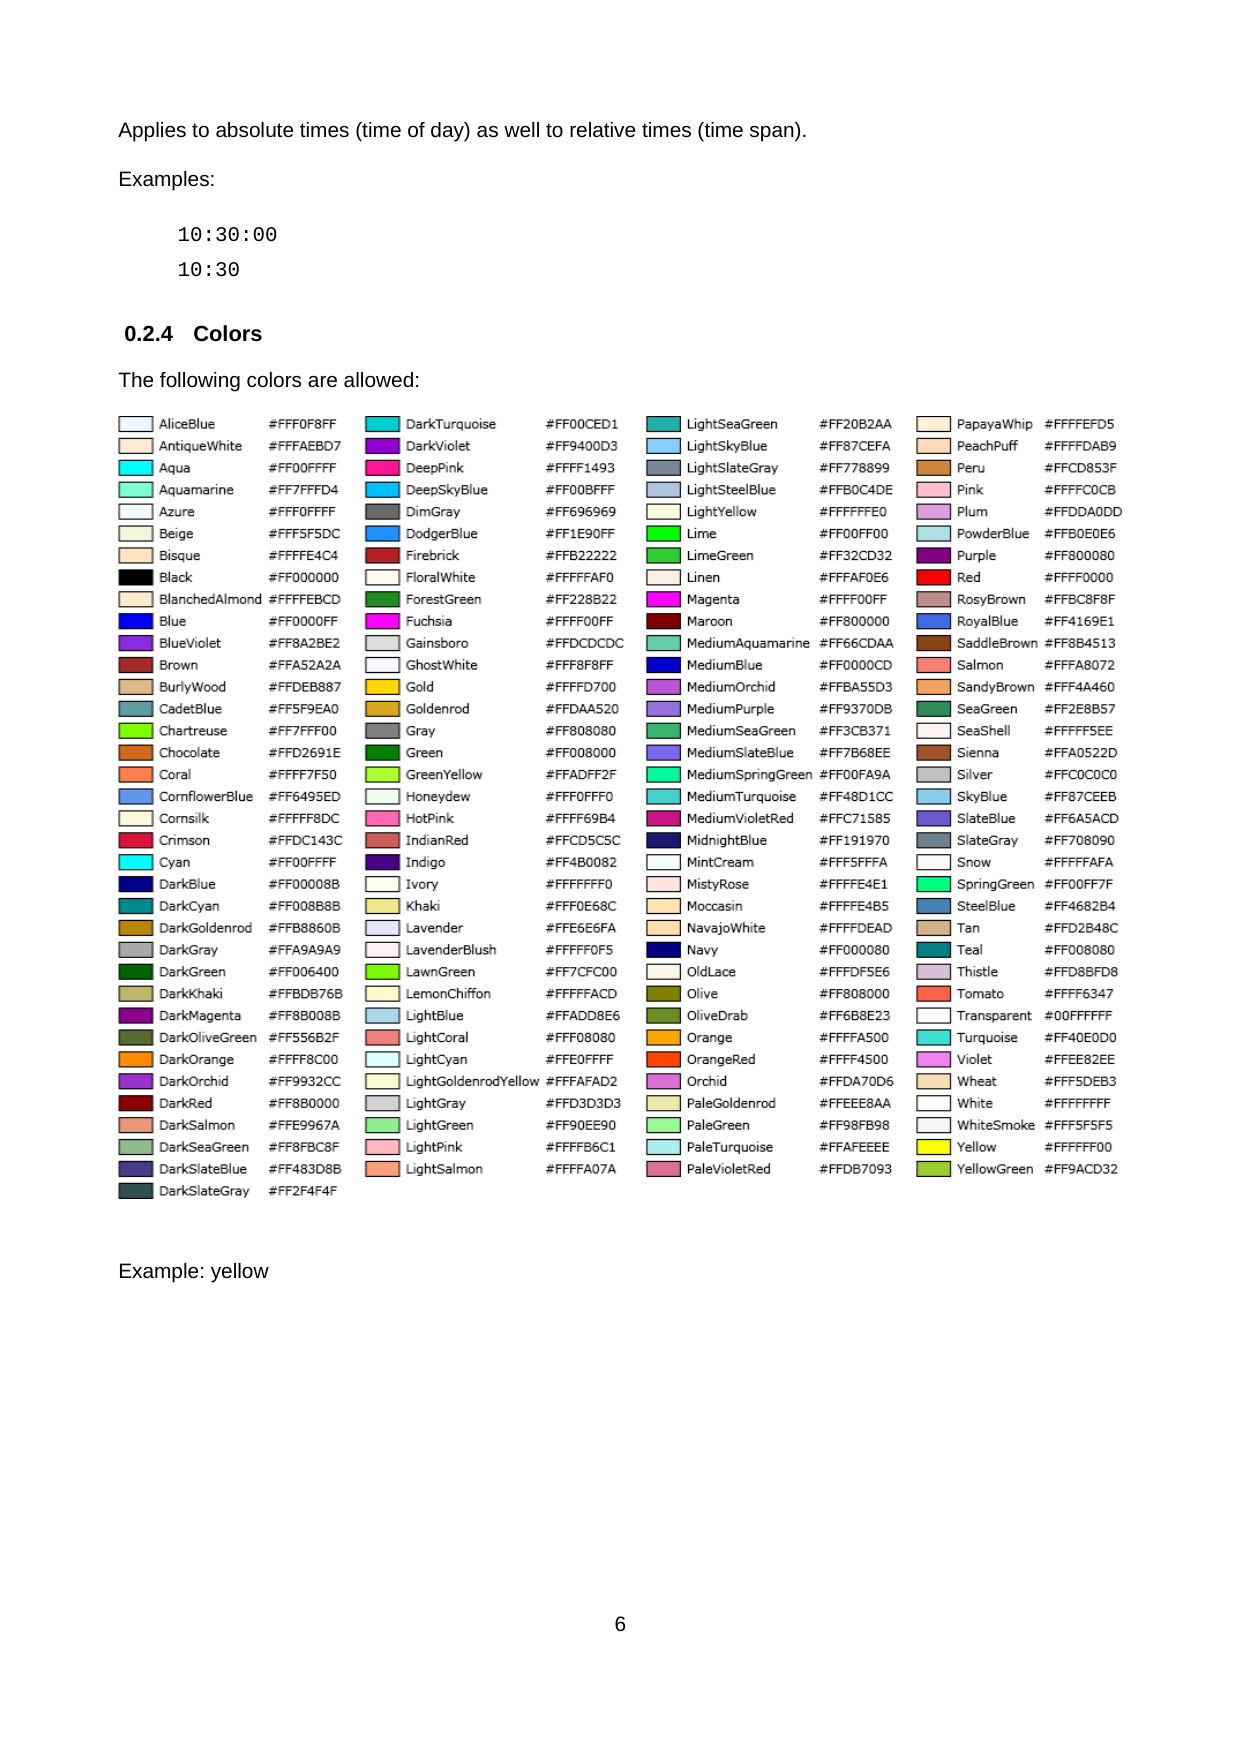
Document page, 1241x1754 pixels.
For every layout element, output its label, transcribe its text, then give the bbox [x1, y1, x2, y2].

picture [118, 416, 1123, 1199]
text Applies to absolute times (time of day) as well to relative times (time span). [118, 118, 1122, 142]
text 10:30:00 10:30 [177, 224, 1063, 283]
text Example: yellow [118, 1259, 1122, 1283]
subtitle Colors [118, 321, 1122, 346]
text Examples: [118, 167, 1122, 191]
text The following colors are allowed: [118, 368, 1122, 392]
